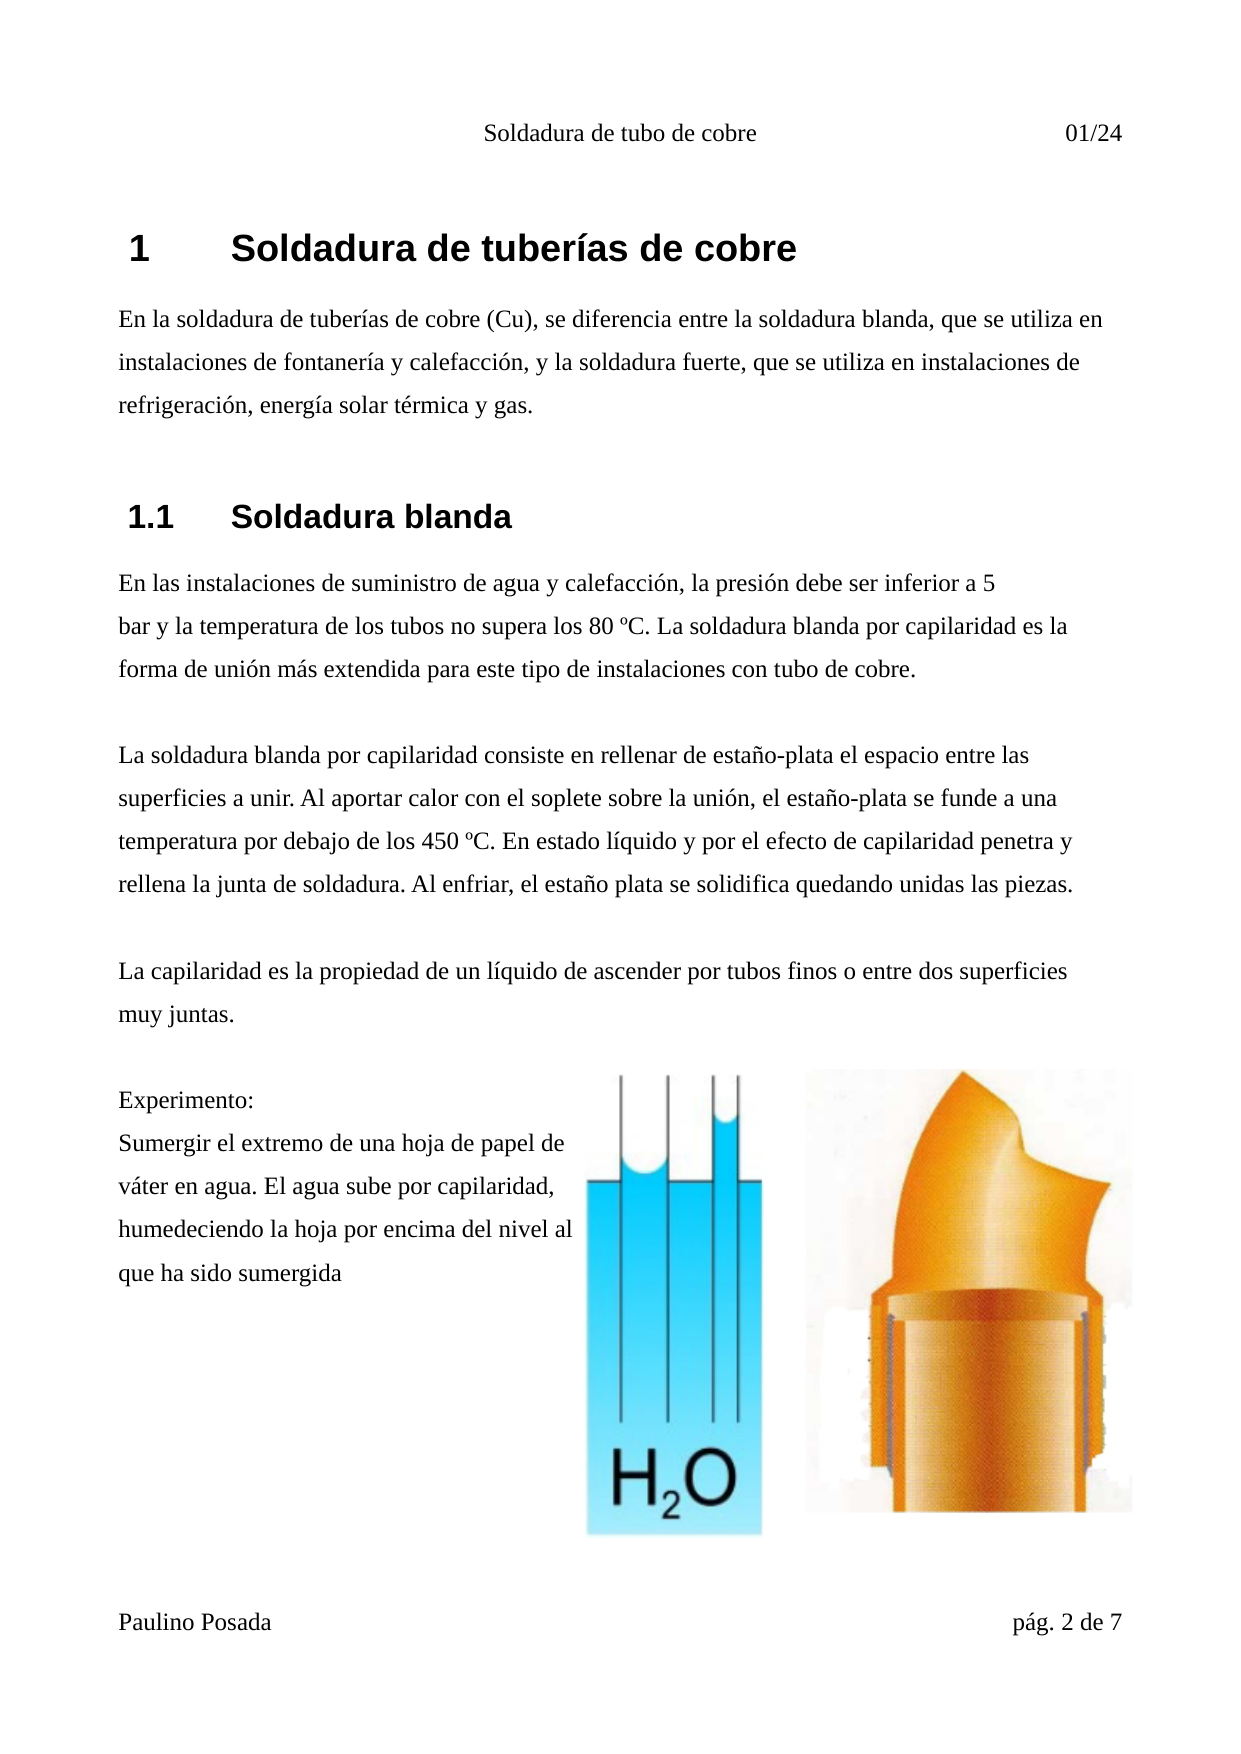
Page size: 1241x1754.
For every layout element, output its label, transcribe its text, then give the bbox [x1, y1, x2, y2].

text Experimento: Sumergir el extremo de una hoja de papel de váter en agua. El agua sube por capilaridad, humedeciendo la hoja por encima del nivel al que ha sido sumergida [118, 1085, 579, 1286]
text La capilaridad es la propiedad de un líquido de ascender por tubos finos o entre dos superficies muy juntas. [118, 956, 1122, 1071]
subtitle Soldadura blanda [118, 497, 1122, 536]
subtitle Soldadura de tuberías de cobre [118, 226, 1122, 269]
text En las instalaciones de suministro de agua y calefacción, la presión debe ser inferior a 5 bar y la temperatura de los tubos no supera los 80 ºC. La soldadura blanda por capilaridad es la forma de unión más extendida para este tipo de instalaciones con tubo de cobre. [118, 568, 1122, 683]
text La soldadura blanda por capilaridad consiste en rellenar de estaño-plata el espacio entre las superficies a unir. Al aportar calor con el soplete sobre la unión, el estaño-plata se funde a una temperatura por debajo de los 450 ºC. En estado líquido y por el efecto de capilaridad penetra y rellena la junta de soldadura. Al enfriar, el estaño plata se solidifica quedando unidas las piezas. [118, 697, 1122, 941]
text En la soldadura de tuberías de cobre (Cu), se diferencia entre la soldadura blanda, que se utiliza en instalaciones de fontanería y calefacción, y la soldadura fuerte, que se utiliza en instalaciones de refrigeración, energía solar térmica y gas. [118, 304, 1122, 419]
picture [579, 1069, 1133, 1538]
